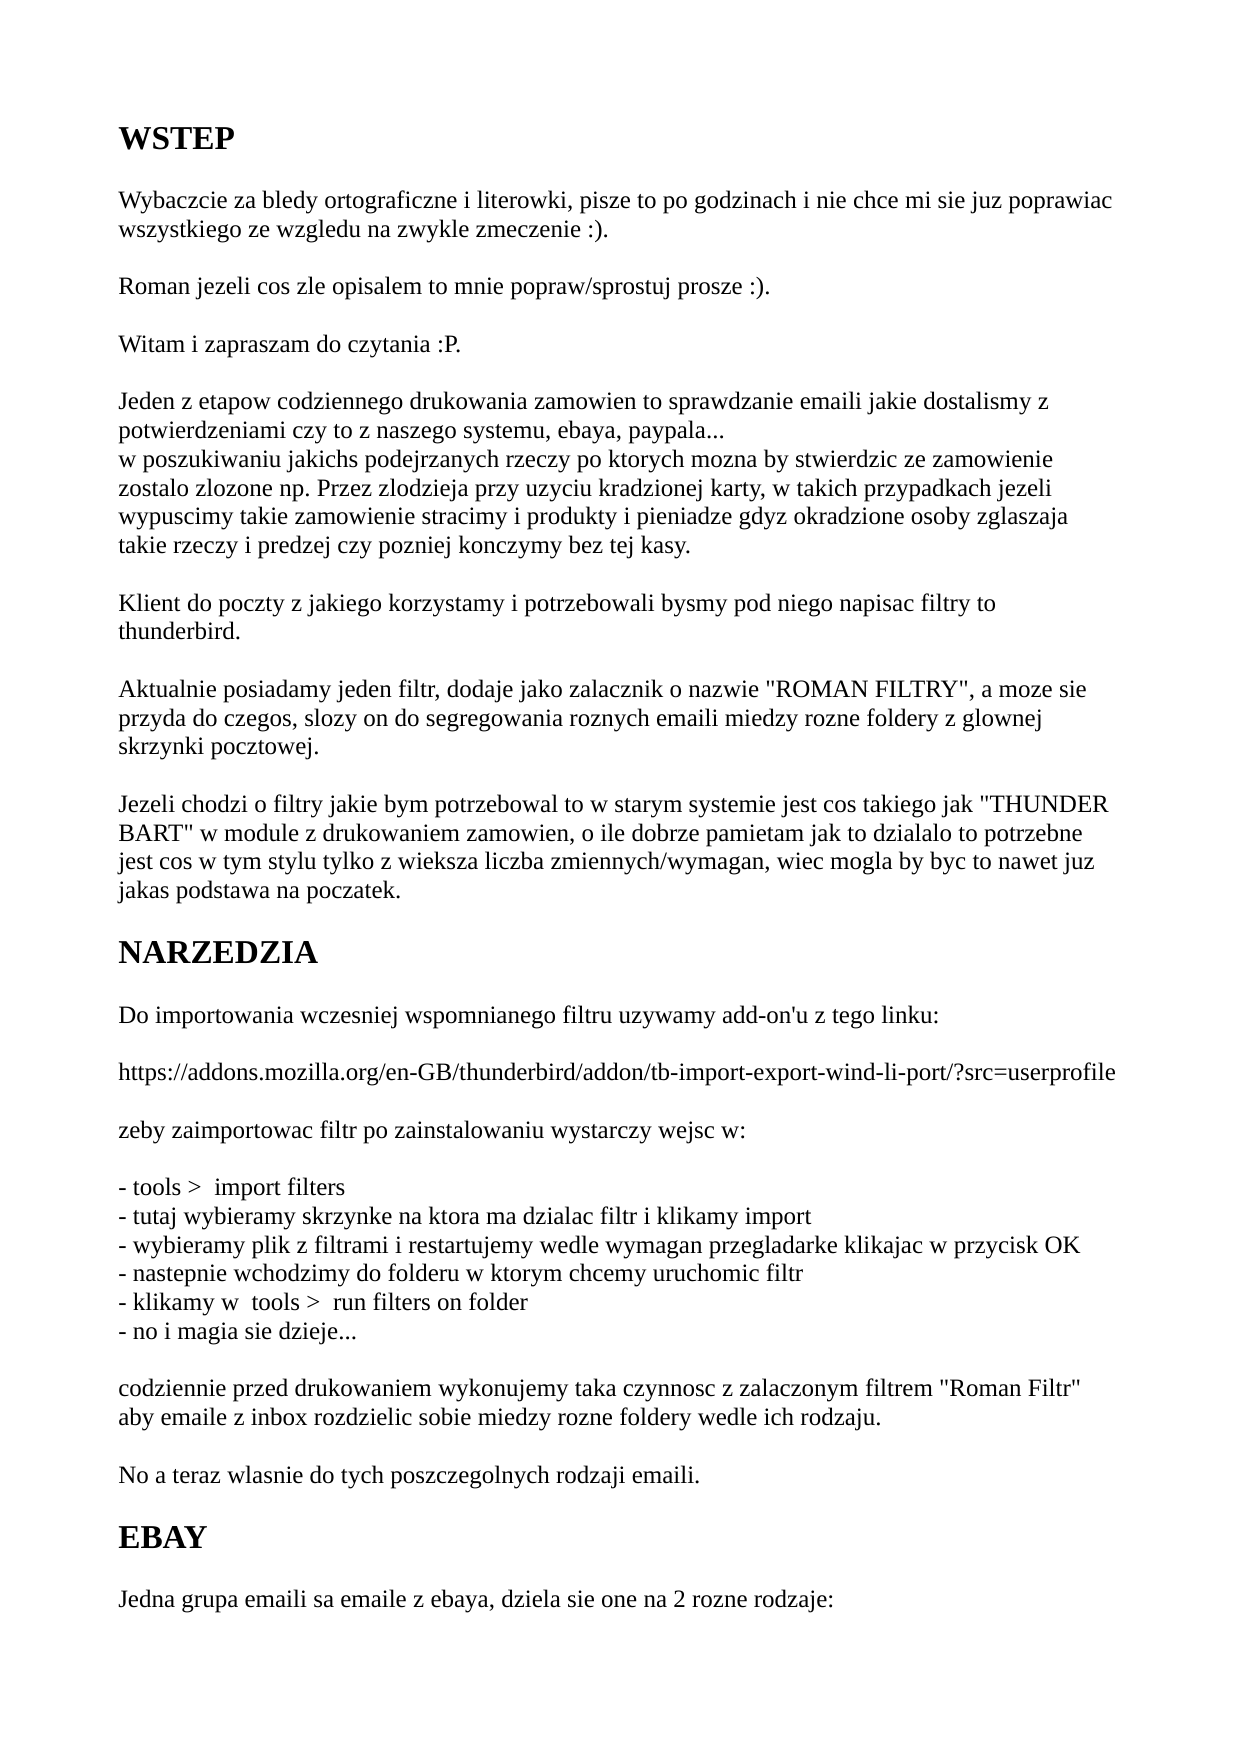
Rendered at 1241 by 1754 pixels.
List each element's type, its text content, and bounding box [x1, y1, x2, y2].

text - tools > import filters [118, 1172, 1122, 1201]
text Jeden z etapow codziennego drukowania zamowien to sprawdzanie emaili jakie dostalismy z potwierdzeniami czy to z naszego systemu, ebaya, paypala... [118, 386, 1122, 444]
text w poszukiwaniu jakichs podejrzanych rzeczy po ktorych mozna by stwierdzic ze zamowienie zostalo zlozone np. Przez zlodzieja przy uzyciu kradzionej karty, w takich przypadkach jezeli wypuscimy takie zamowienie stracimy i produkty i pieniadze gdyz okradzione osoby zglaszaja takie rzeczy i predzej czy pozniej konczymy bez tej kasy. [118, 444, 1122, 559]
text zeby zaimportowac filtr po zainstalowaniu wystarczy wejsc w: [118, 1115, 1122, 1143]
text Klient do poczty z jakiego korzystamy i potrzebowali bysmy pod niego napisac filtry to thunderbird. [118, 588, 1122, 645]
text Wybaczcie za bledy ortograficzne i literowki, pisze to po godzinach i nie chce mi sie juz poprawiac wszystkiego ze wzgledu na zwykle zmeczenie :). [118, 185, 1122, 243]
text Jezeli chodzi o filtry jakie bym potrzebowal to w starym systemie jest cos takiego jak "THUNDER BART" w module z drukowaniem zamowien, o ile dobrze pamietam jak to dzialalo to potrzebne jest cos w tym stylu tylko z wieksza liczba zmiennych/wymagan, wiec mogla by byc to nawet juz jakas podstawa na poczatek. [118, 789, 1122, 904]
text Roman jezeli cos zle opisalem to mnie popraw/sprostuj prosze :). [118, 271, 1122, 300]
text https://addons.mozilla.org/en-GB/thunderbird/addon/tb-import-export-wind-li-port/?src=userprofile [118, 1057, 1122, 1086]
text - tutaj wybieramy skrzynke na ktora ma dzialac filtr i klikamy import [118, 1201, 1122, 1230]
text WSTEP [118, 118, 1122, 156]
text Jedna grupa emaili sa emaile z ebaya, dziela sie one na 2 rozne rodzaje: [118, 1556, 1122, 1613]
text - wybieramy plik z filtrami i restartujemy wedle wymagan przegladarke klikajac w przycisk OK [118, 1230, 1122, 1258]
text Aktualnie posiadamy jeden filtr, dodaje jako zalacznik o nazwie "ROMAN FILTRY", a moze sie przyda do czegos, slozy on do segregowania roznych emaili miedzy rozne foldery z glownej skrzynki pocztowej. [118, 674, 1122, 760]
text NARZEDZIA [118, 933, 1122, 971]
text - nastepnie wchodzimy do folderu w ktorym chcemy uruchomic filtr - klikamy w tools > run filters on folder - no i magia sie dzieje... codziennie przed drukowaniem wykonujemy taka czynnosc z zalaczonym filtrem "Roman Filtr" aby emaile z inbox rozdzielic sobie miedzy rozne foldery wedle ich rodzaju. No a teraz wlasnie do tych poszczegolnych rodzaji emaili. EBAY [118, 1258, 1122, 1556]
text Do importowania wczesniej wspomnianego filtru uzywamy add-on'u z tego linku: [118, 1000, 1122, 1028]
text Witam i zapraszam do czytania :P. [118, 329, 1122, 358]
